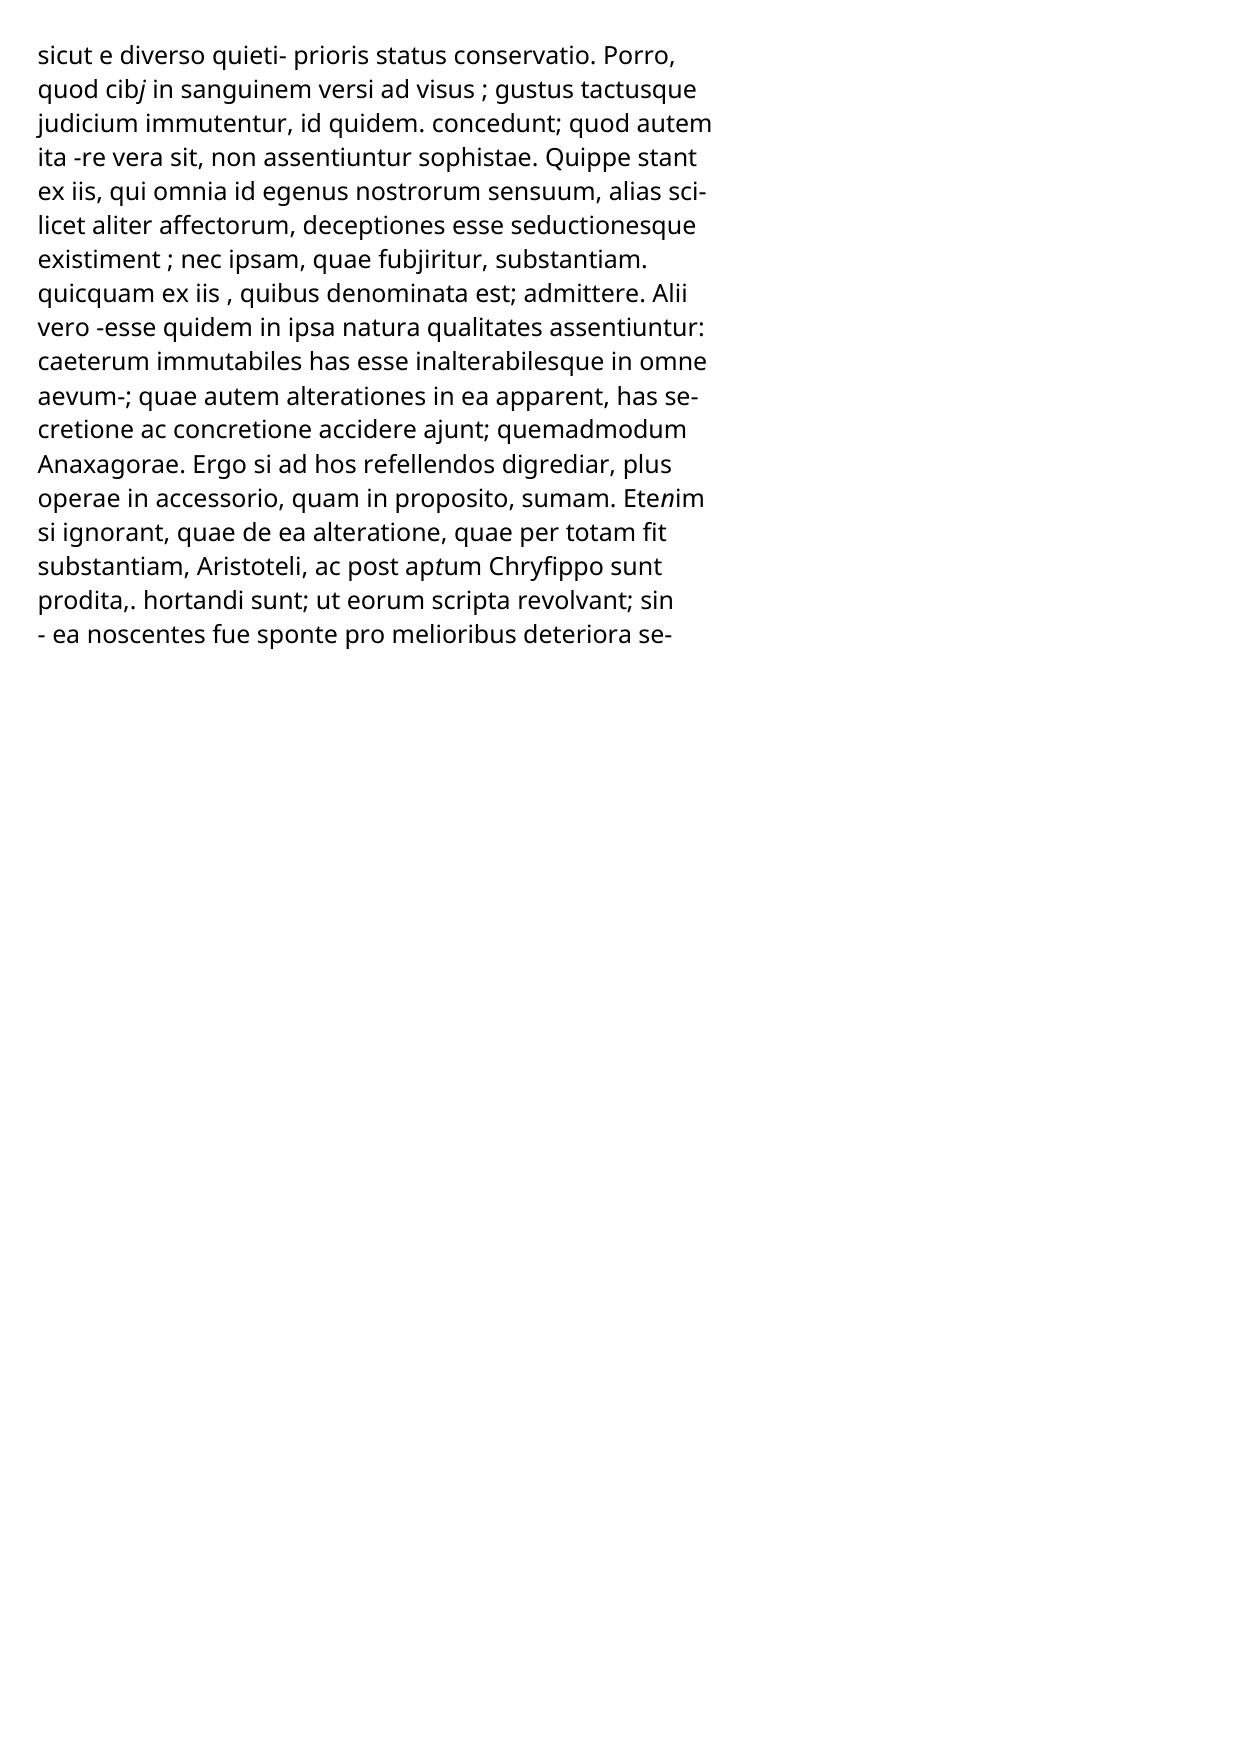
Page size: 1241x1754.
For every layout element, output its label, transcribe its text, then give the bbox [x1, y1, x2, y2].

text sicut e diverso quieti- prioris status conservatio. Porro, quod cibj in sanguinem versi ad visus ; gustus tactusque judicium immutentur, id quidem. concedunt; quod autem ita -re vera sit, non assentiuntur sophistae. Quippe stant ex iis, qui omnia id egenus nostrorum sensuum, alias sci- licet aliter affectorum, deceptiones esse seductionesque existiment ; nec ipsam, quae fubjiritur, substantiam. quicquam ex iis , quibus denominata est; admittere. Alii vero -esse quidem in ipsa natura qualitates assentiuntur: caeterum immutabiles has esse inalterabilesque in omne aevum-; quae autem alterationes in ea apparent, has se- cretione ac concretione accidere ajunt; quemadmodum Anaxagorae. Ergo si ad hos refellendos digrediar, plus operae in accessorio, quam in proposito, sumam. Etenim si ignorant, quae de ea alteratione, quae per totam fit substantiam, Aristoteli, ac post aptum Chryfippo sunt prodita,. hortandi sunt; ut eorum scripta revolvant; sin - ea noscentes fue sponte pro melioribus deteriora se- [37, 37, 1203, 651]
